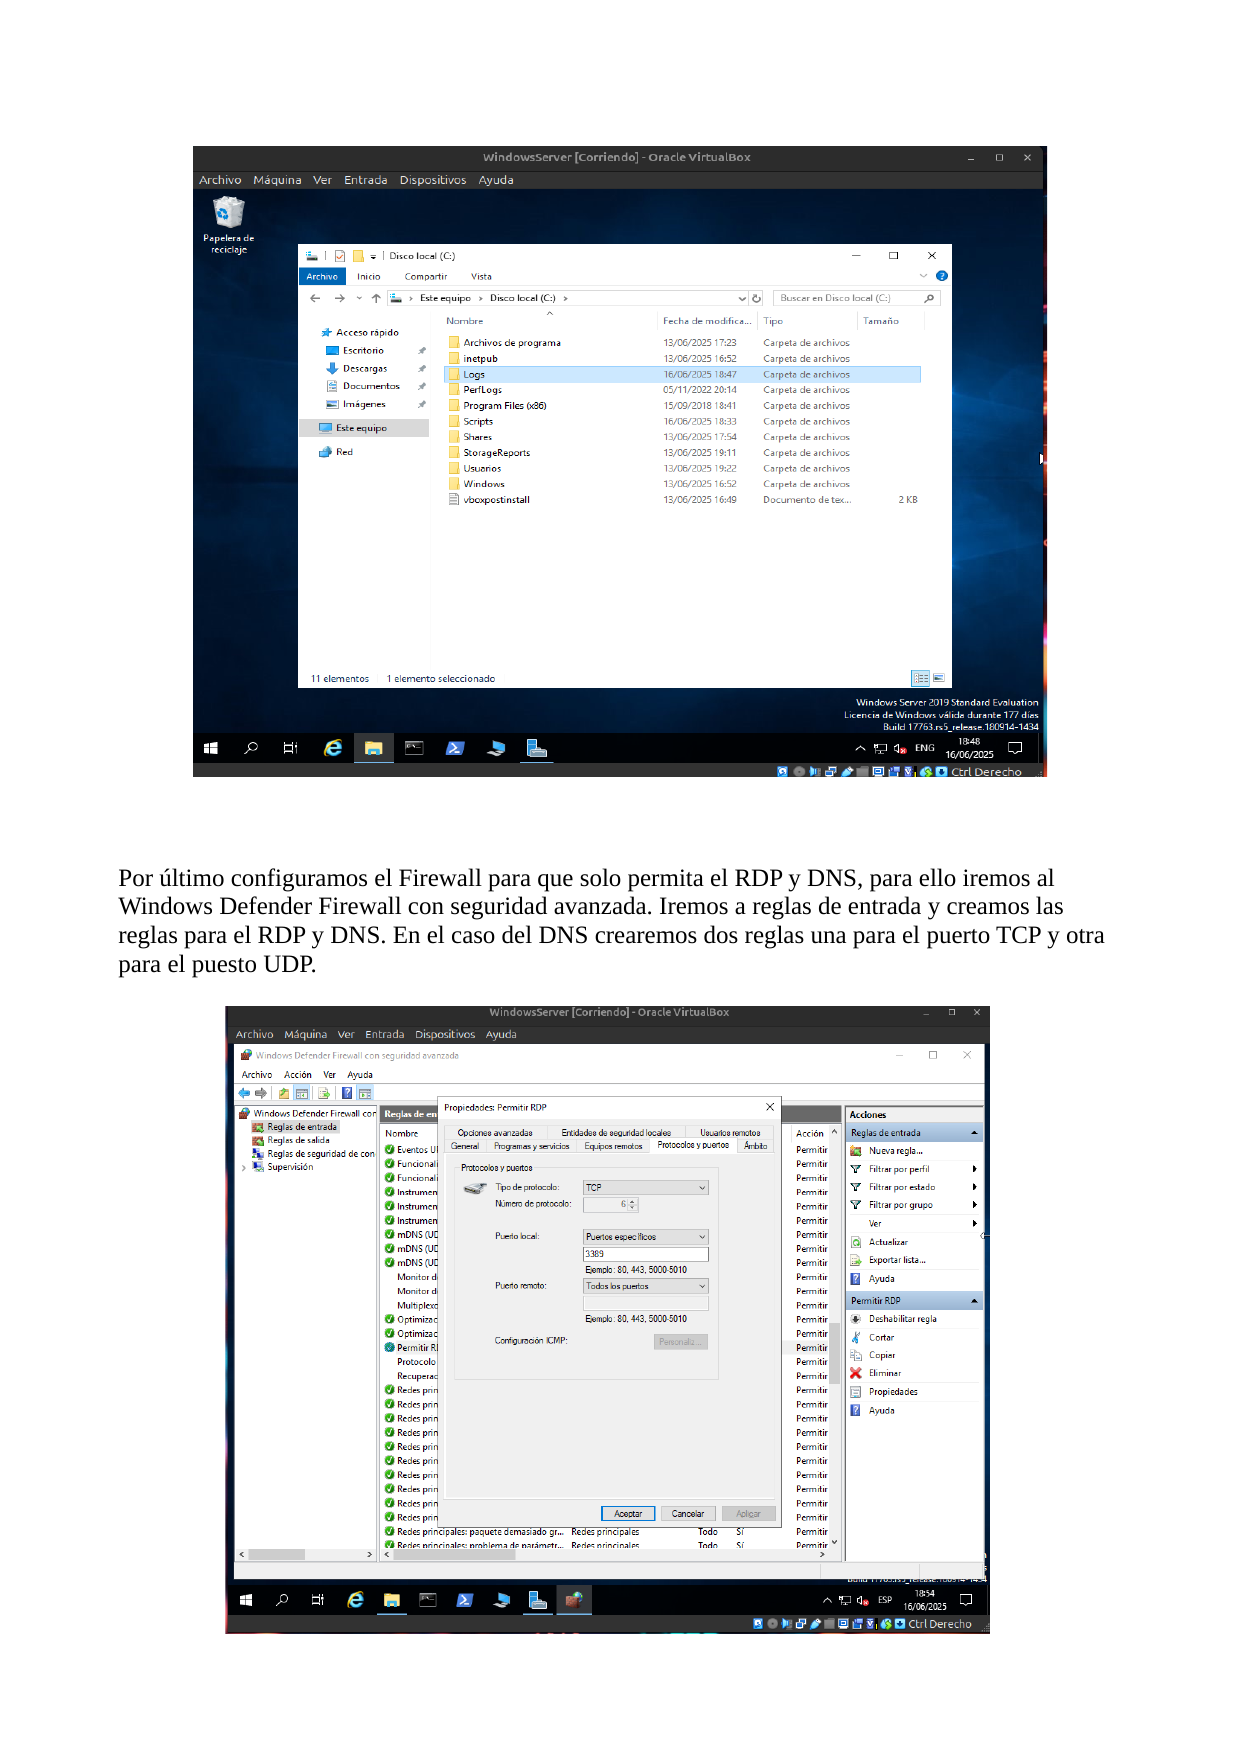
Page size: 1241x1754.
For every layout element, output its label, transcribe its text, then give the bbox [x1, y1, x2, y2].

picture [225, 1006, 990, 1634]
picture [193, 146, 1048, 777]
text Por último configuramos el Firewall para que solo permita el RDP y DNS, para ello iremos al Windows Defender Firewall con seguridad avanzada. Iremos a reglas de entrada y creamos las reglas para el RDP y DNS. En el caso del DNS crearemos dos reglas una para el puerto TCP y otra para el puesto UDP. [118, 863, 1122, 978]
